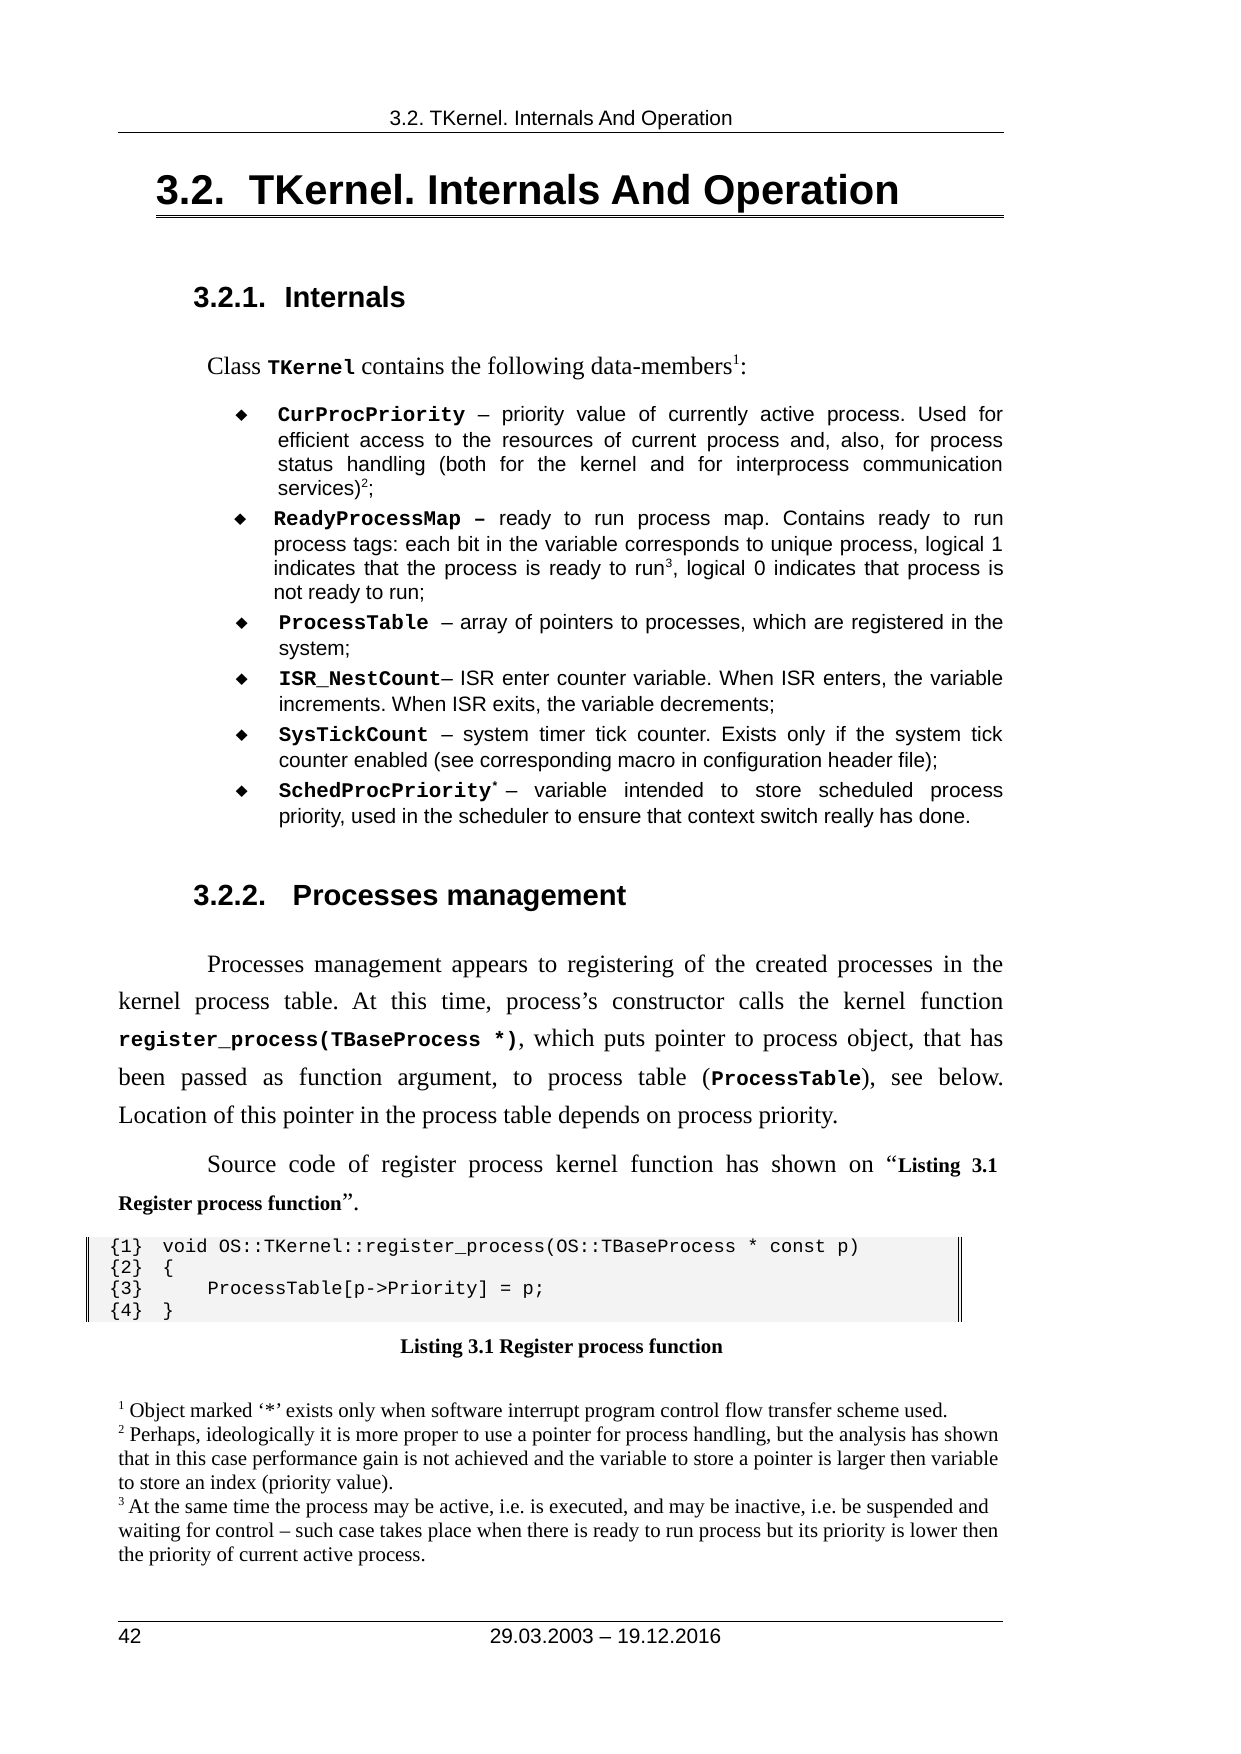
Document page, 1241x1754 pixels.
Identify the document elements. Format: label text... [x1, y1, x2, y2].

text Object marked ‘*’ exists only when software interrupt program control flow transfer scheme used. [118, 1398, 1004, 1422]
list ISR_NestCount– ISR enter counter variable. When ISR enters, the variable increments. When ISR exits, the variable decrements; [236, 666, 1004, 716]
list void OS::TKernel::register_process(OS::TBaseProcess * const p) [89, 1237, 958, 1258]
text Class TKernel contains the following data-members: [118, 351, 1004, 381]
list Perhaps, ideologically it is more proper to use a pointer for process handling, but the analysis has shown that in this case performance gain is not achieved and the variable to store a pointer is larger then variable to store an index (priority value). [118, 1422, 1004, 1494]
list } [89, 1300, 958, 1322]
text Listing 3.1 Register process function [119, 1334, 1004, 1358]
list ProcessTable – array of pointers to processes, which are registered in the system; [236, 610, 1004, 660]
list { [89, 1258, 958, 1279]
list CurProcPriority – priority value of currently active process. Used for efficient access to the resources of current process and, also, for process status handling (both for the kernel and for interprocess communication services); [235, 402, 1004, 500]
list At the same time the process may be active, i.e. is executed, and may be inactive, i.e. be suspended and waiting for control – such case takes place when there is ready to run process but its priority is lower then the priority of current active process. [118, 1494, 1004, 1566]
list SchedProcPriority* – variable intended to store scheduled process priority, used in the scheduler to ensure that context switch really has done. [236, 778, 1004, 828]
list ProcessTable[p->Priority] = p; [89, 1279, 958, 1300]
text Processes management appears to registering of the created processes in the kernel process table. At this time, process’s constructor calls the kernel function register_process(TBaseProcess *), which puts pointer to process object, that has been passed as function argument, to process table (ProcessTable), see below. Location of this pointer in the process table depends on process priority. [118, 949, 1004, 1128]
list SysTickCount – system timer tick counter. Exists only if the system tick counter enabled (see corresponding macro in configuration header file); [236, 722, 1004, 772]
subtitle Internals [193, 280, 886, 313]
subtitle TKernel. Internals And Operation [156, 165, 1004, 215]
list ReadyProcessMap – ready to run process map. Contains ready to run process tags: each bit in the variable corresponds to unique process, logical 1 indicates that the process is ready to run, logical 0 indicates that process is not ready to run; [234, 506, 1004, 604]
text Source code of register process kernel function has shown on “Listing 3.1 Register process function”. [118, 1149, 1004, 1216]
subtitle Processes management [193, 878, 886, 911]
